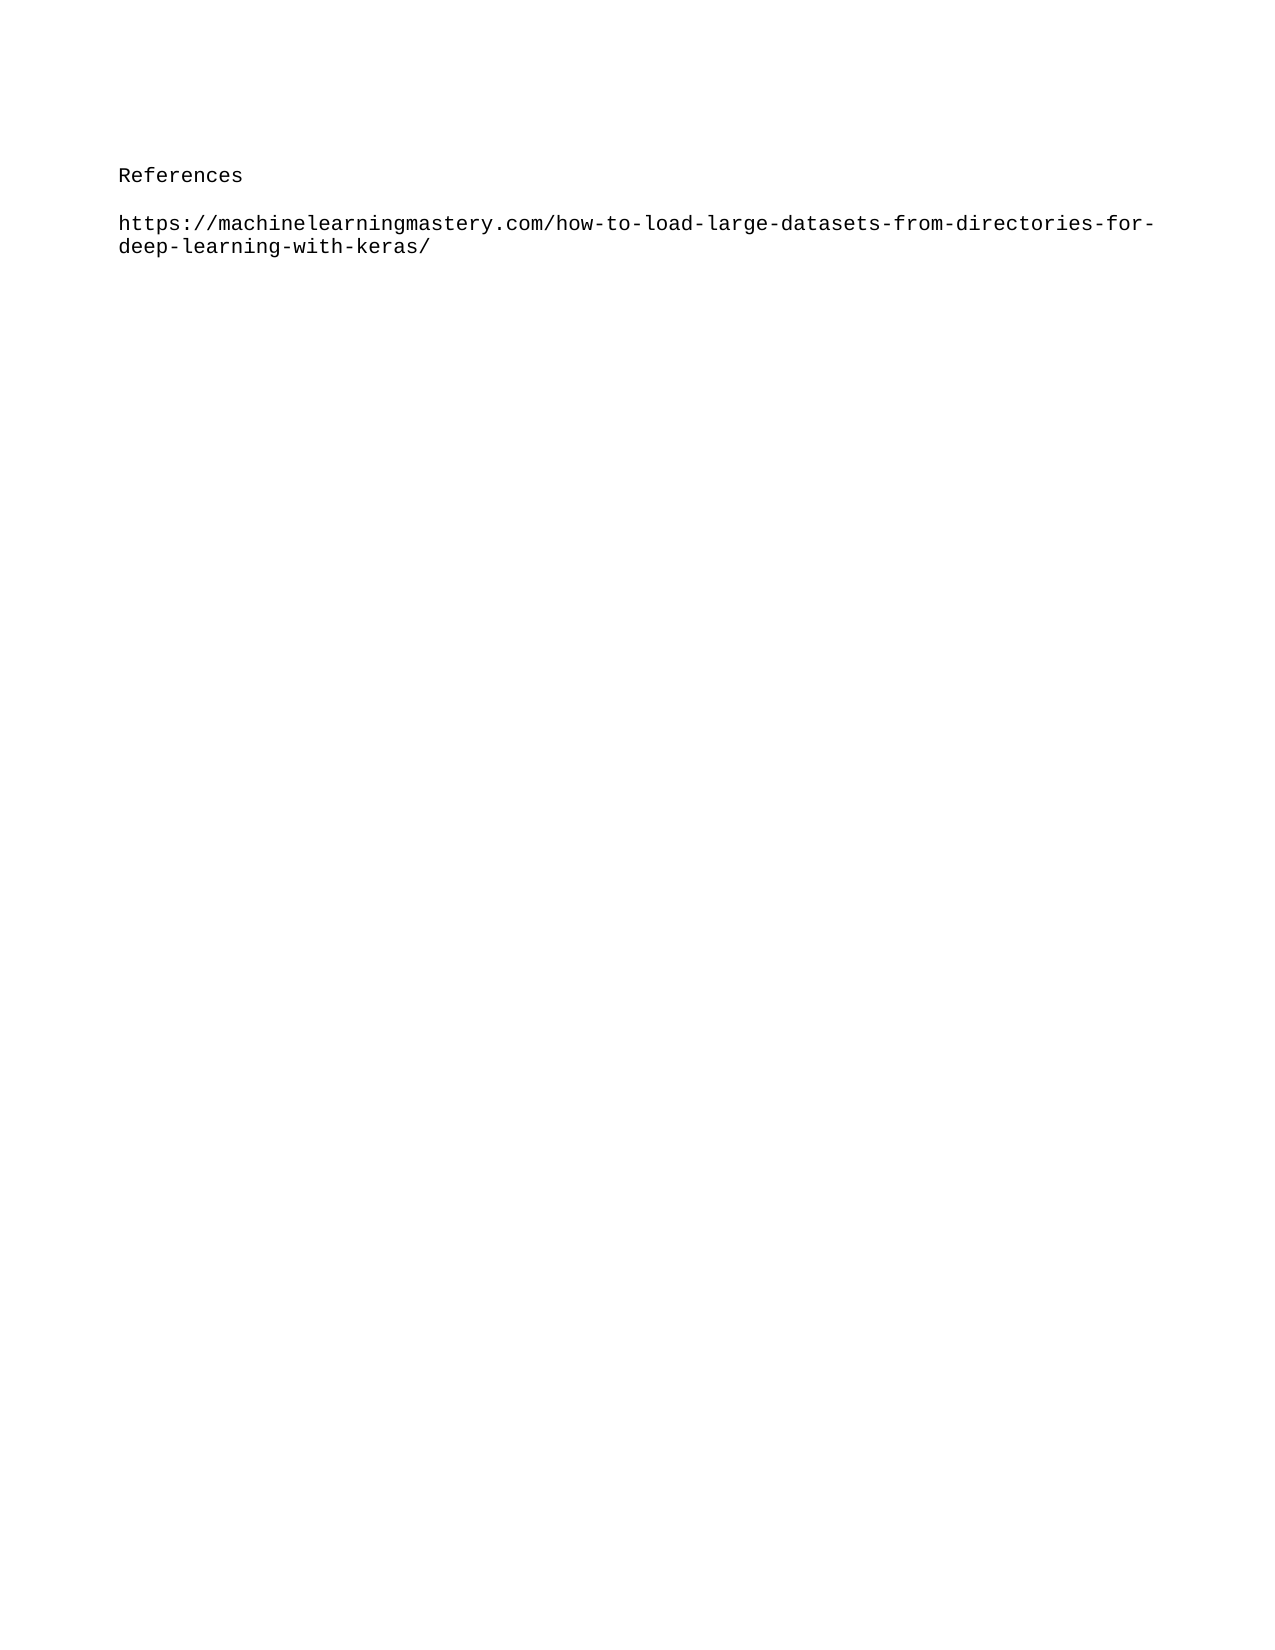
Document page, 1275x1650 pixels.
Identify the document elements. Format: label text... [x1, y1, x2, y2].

text References [118, 165, 1157, 189]
text https://machinelearningmastery.com/how-to-load-large-datasets-from-directories-for-deep-learning-with-keras/ [118, 213, 1157, 260]
